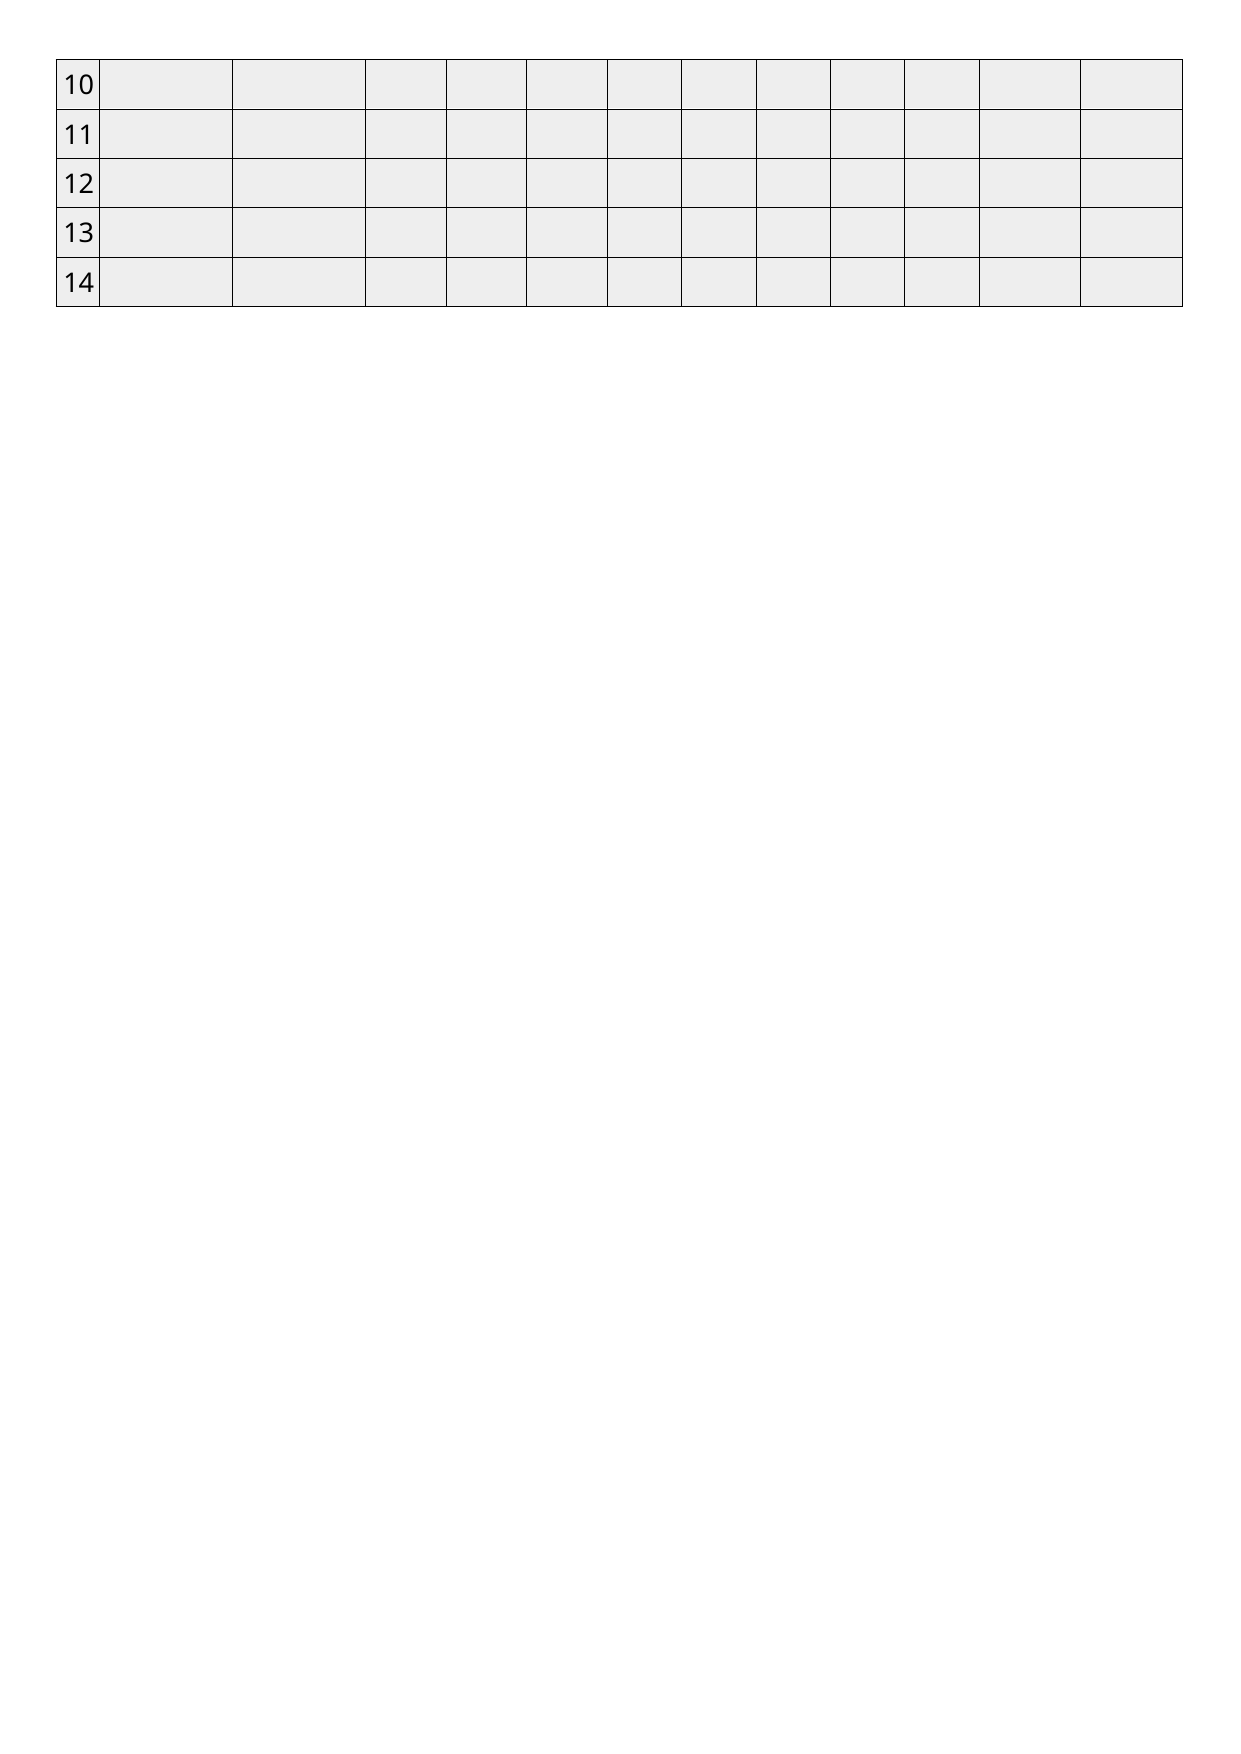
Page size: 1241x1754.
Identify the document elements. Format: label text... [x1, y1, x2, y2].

table_cell [905, 60, 979, 108]
table_cell [366, 110, 446, 158]
table_cell [100, 258, 232, 306]
table_cell [682, 208, 756, 257]
table_cell [682, 60, 756, 108]
table_cell [980, 258, 1080, 306]
table_cell [366, 258, 446, 306]
table_cell [527, 110, 607, 158]
table_cell [757, 258, 830, 306]
table_cell [233, 159, 365, 207]
table_cell [682, 258, 756, 306]
table_cell [1081, 159, 1182, 207]
table_cell [682, 110, 756, 158]
table_cell [233, 60, 365, 108]
table_cell [447, 159, 526, 207]
table_cell [980, 60, 1080, 108]
table_cell 13 [57, 208, 99, 257]
table_cell [1081, 208, 1182, 257]
table_cell [1081, 258, 1182, 306]
table_cell [905, 110, 979, 158]
table_cell [608, 159, 681, 207]
table_cell [447, 110, 526, 158]
table_cell [757, 60, 830, 108]
table_cell [1081, 110, 1182, 158]
table_cell [757, 159, 830, 207]
table_cell [233, 258, 365, 306]
table_cell [831, 208, 904, 257]
table_cell [757, 208, 830, 257]
table_cell [608, 258, 681, 306]
table_cell [447, 208, 526, 257]
table_cell [980, 110, 1080, 158]
table_cell [757, 110, 830, 158]
table_cell [527, 208, 607, 257]
table_cell [100, 159, 232, 207]
table_cell [905, 159, 979, 207]
table_cell [831, 258, 904, 306]
table_cell [527, 60, 607, 108]
table_cell 14 [57, 258, 99, 306]
table_cell [447, 258, 526, 306]
table_cell [1081, 60, 1182, 108]
table_cell [905, 258, 979, 306]
table_cell [366, 208, 446, 257]
table_cell [608, 208, 681, 257]
table_cell [366, 60, 446, 108]
table_cell [905, 208, 979, 257]
table_cell [980, 159, 1080, 207]
table_cell [527, 258, 607, 306]
table_cell [831, 60, 904, 108]
table_cell [100, 60, 232, 108]
table_cell [366, 159, 446, 207]
table_cell [608, 110, 681, 158]
table_cell [233, 110, 365, 158]
table_cell [447, 60, 526, 108]
table_cell 12 [57, 159, 99, 207]
table_cell [608, 60, 681, 108]
table_cell [831, 110, 904, 158]
table_cell [100, 110, 232, 158]
table_cell [980, 208, 1080, 257]
table_cell [233, 208, 365, 257]
table_cell [682, 159, 756, 207]
table_cell [831, 159, 904, 207]
table_cell 11 [57, 110, 99, 158]
table_cell [100, 208, 232, 257]
table_cell [527, 159, 607, 207]
table_cell 10 [57, 60, 99, 108]
